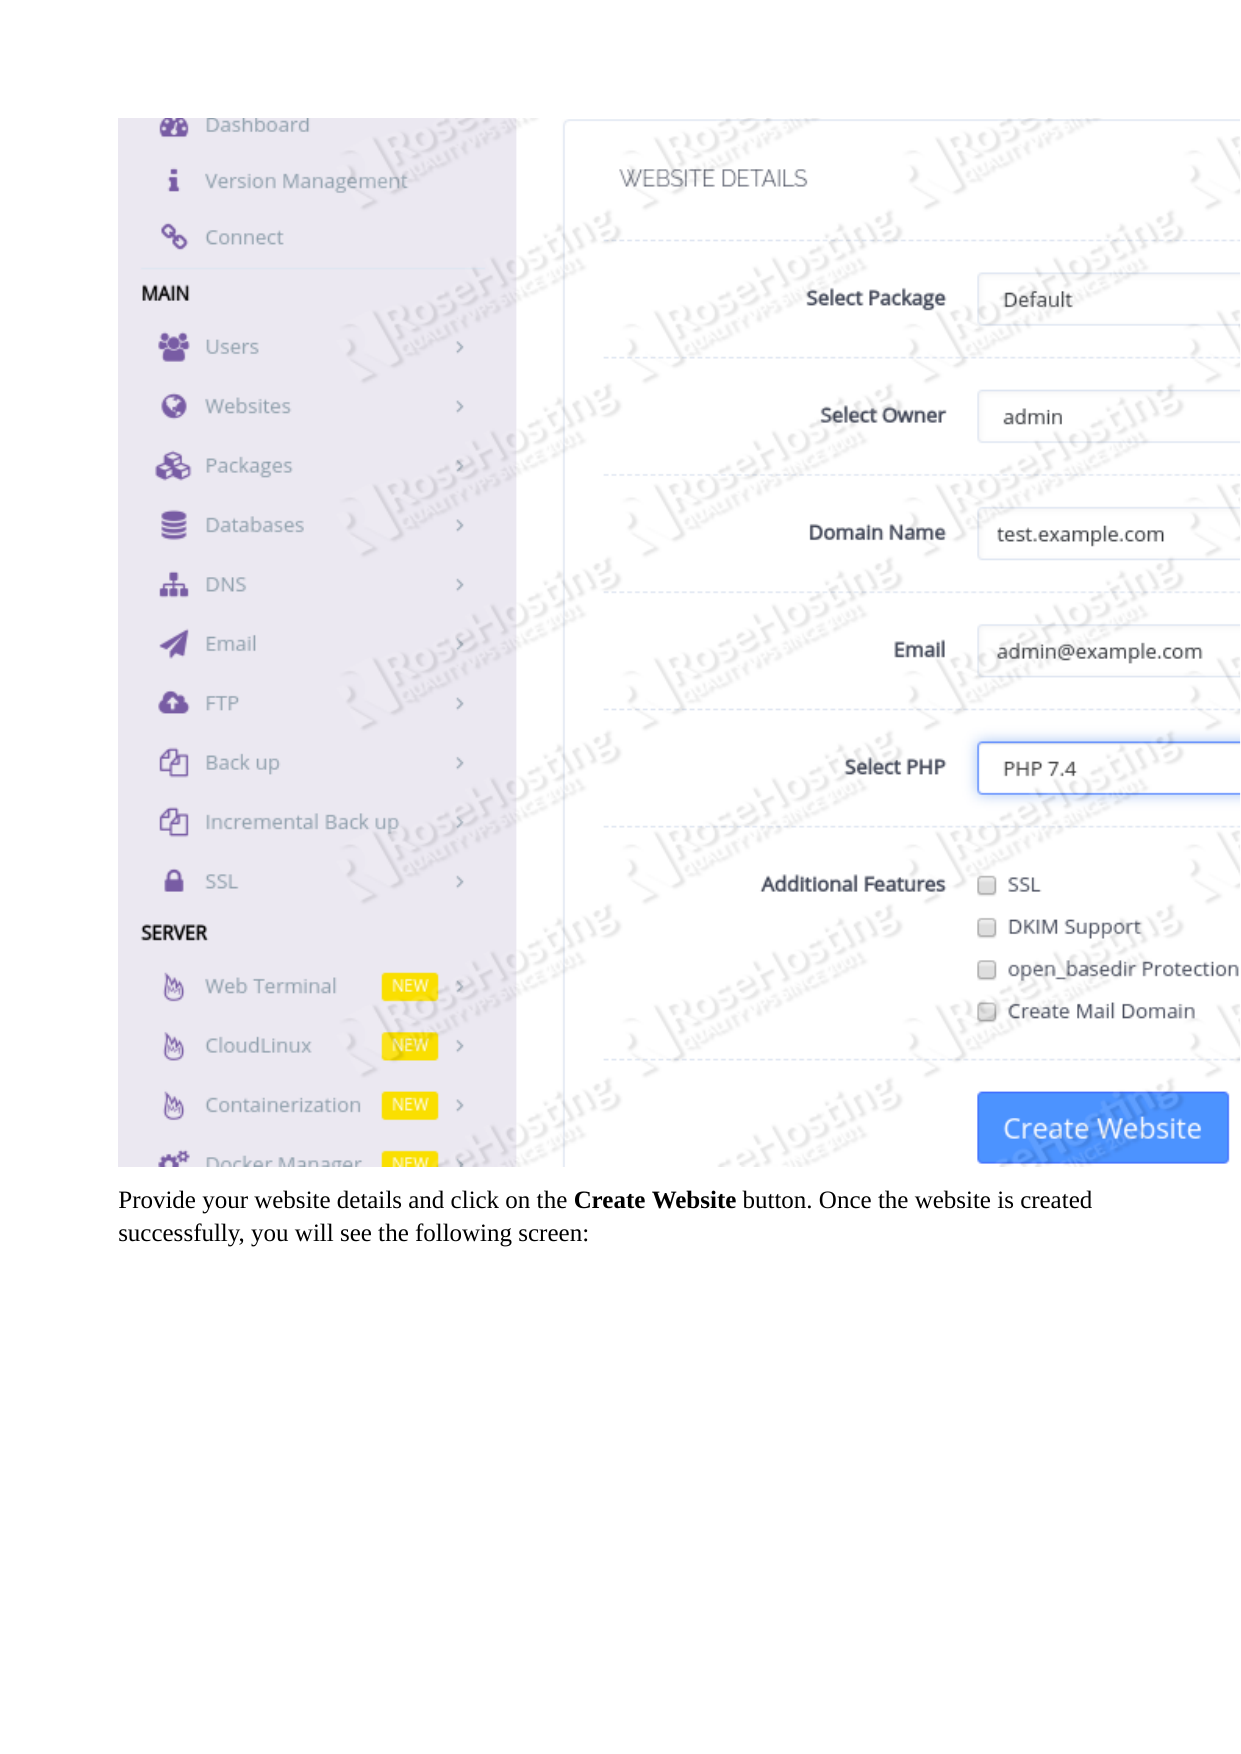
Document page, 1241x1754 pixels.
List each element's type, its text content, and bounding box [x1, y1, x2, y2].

text Provide your website details and click on the Create Website button. Once the website is created successfully, you will see the following screen: [118, 1185, 1122, 1247]
picture [118, 118, 1241, 1167]
